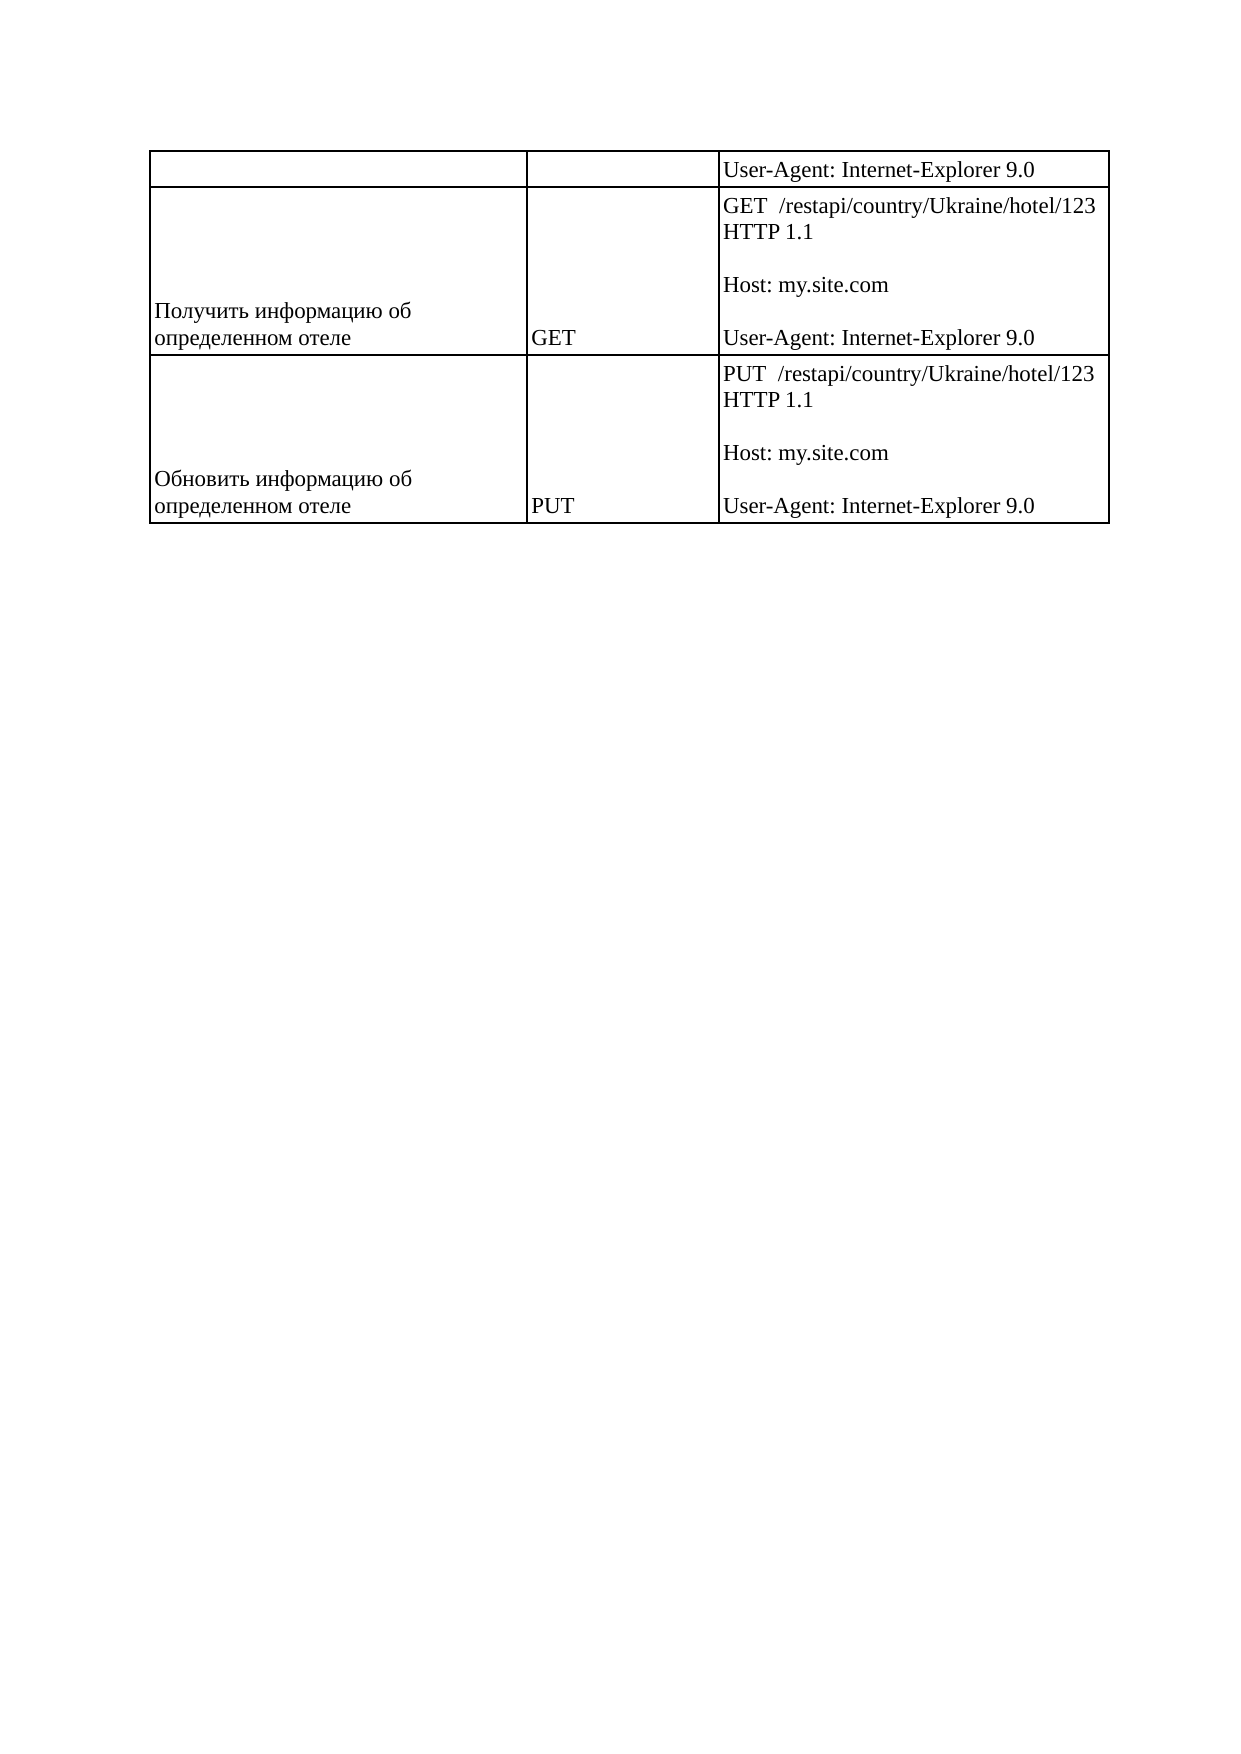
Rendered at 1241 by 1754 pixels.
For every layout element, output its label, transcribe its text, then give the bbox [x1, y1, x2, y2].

table_cell User-Agent: Internet-Explorer 9.0 [720, 152, 1108, 186]
table_cell PUT [528, 356, 718, 522]
table_cell PUT /restapi/country/Ukraine/hotel/123 HTTP 1.1 Host: my.site.com User-Agent: Internet-Explorer 9.0 [720, 356, 1108, 522]
table_cell [151, 152, 526, 186]
table_cell Получить информацию об определенном отеле [151, 188, 526, 354]
table_cell GET /restapi/country/Ukraine/hotel/123 HTTP 1.1 Host: my.site.com User-Agent: Internet-Explorer 9.0 [720, 188, 1108, 354]
table_cell [528, 152, 718, 186]
table_cell GET [528, 188, 718, 354]
table_cell Обновить информацию об определенном отеле [151, 356, 526, 522]
